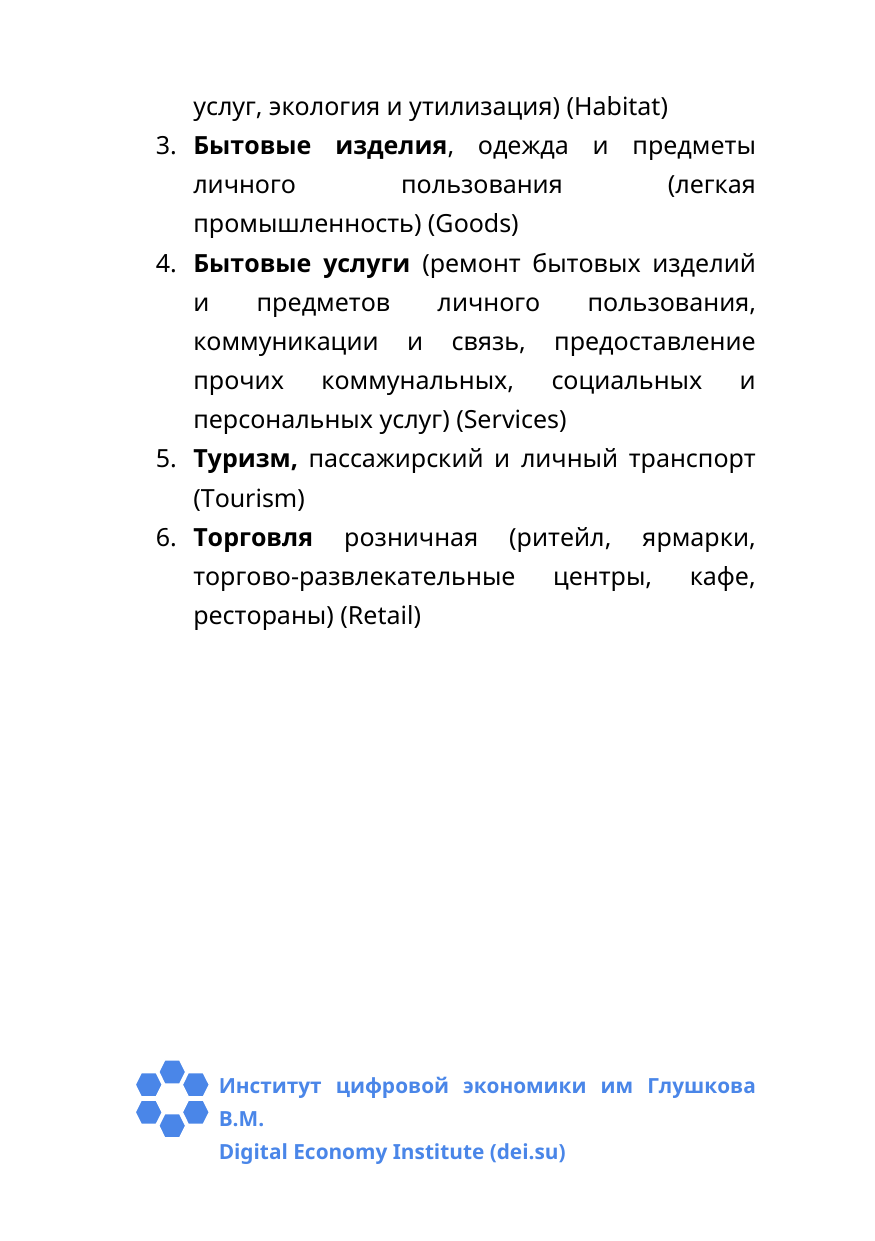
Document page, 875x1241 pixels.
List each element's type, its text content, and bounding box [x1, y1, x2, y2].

list услуг, экология и утилизация) (Habitat) [156, 88, 756, 123]
list Бытовые изделия, одежда и предметы личного пользования (легкая промышленность) (Goods) [156, 128, 756, 240]
list Бытовые услуги (ремонт бытовых изделий и предметов личного пользования, коммуникации и связь, предоставление прочих коммунальных, социальных и персональных услуг) (Services) [156, 245, 756, 436]
list Торговля розничная (ритейл, ярмарки, торгово-развлекательные центры, кафе, рестораны) (Retail) [156, 519, 756, 632]
list Туризм, пассажирский и личный транспорт (Tourism) [156, 441, 756, 514]
